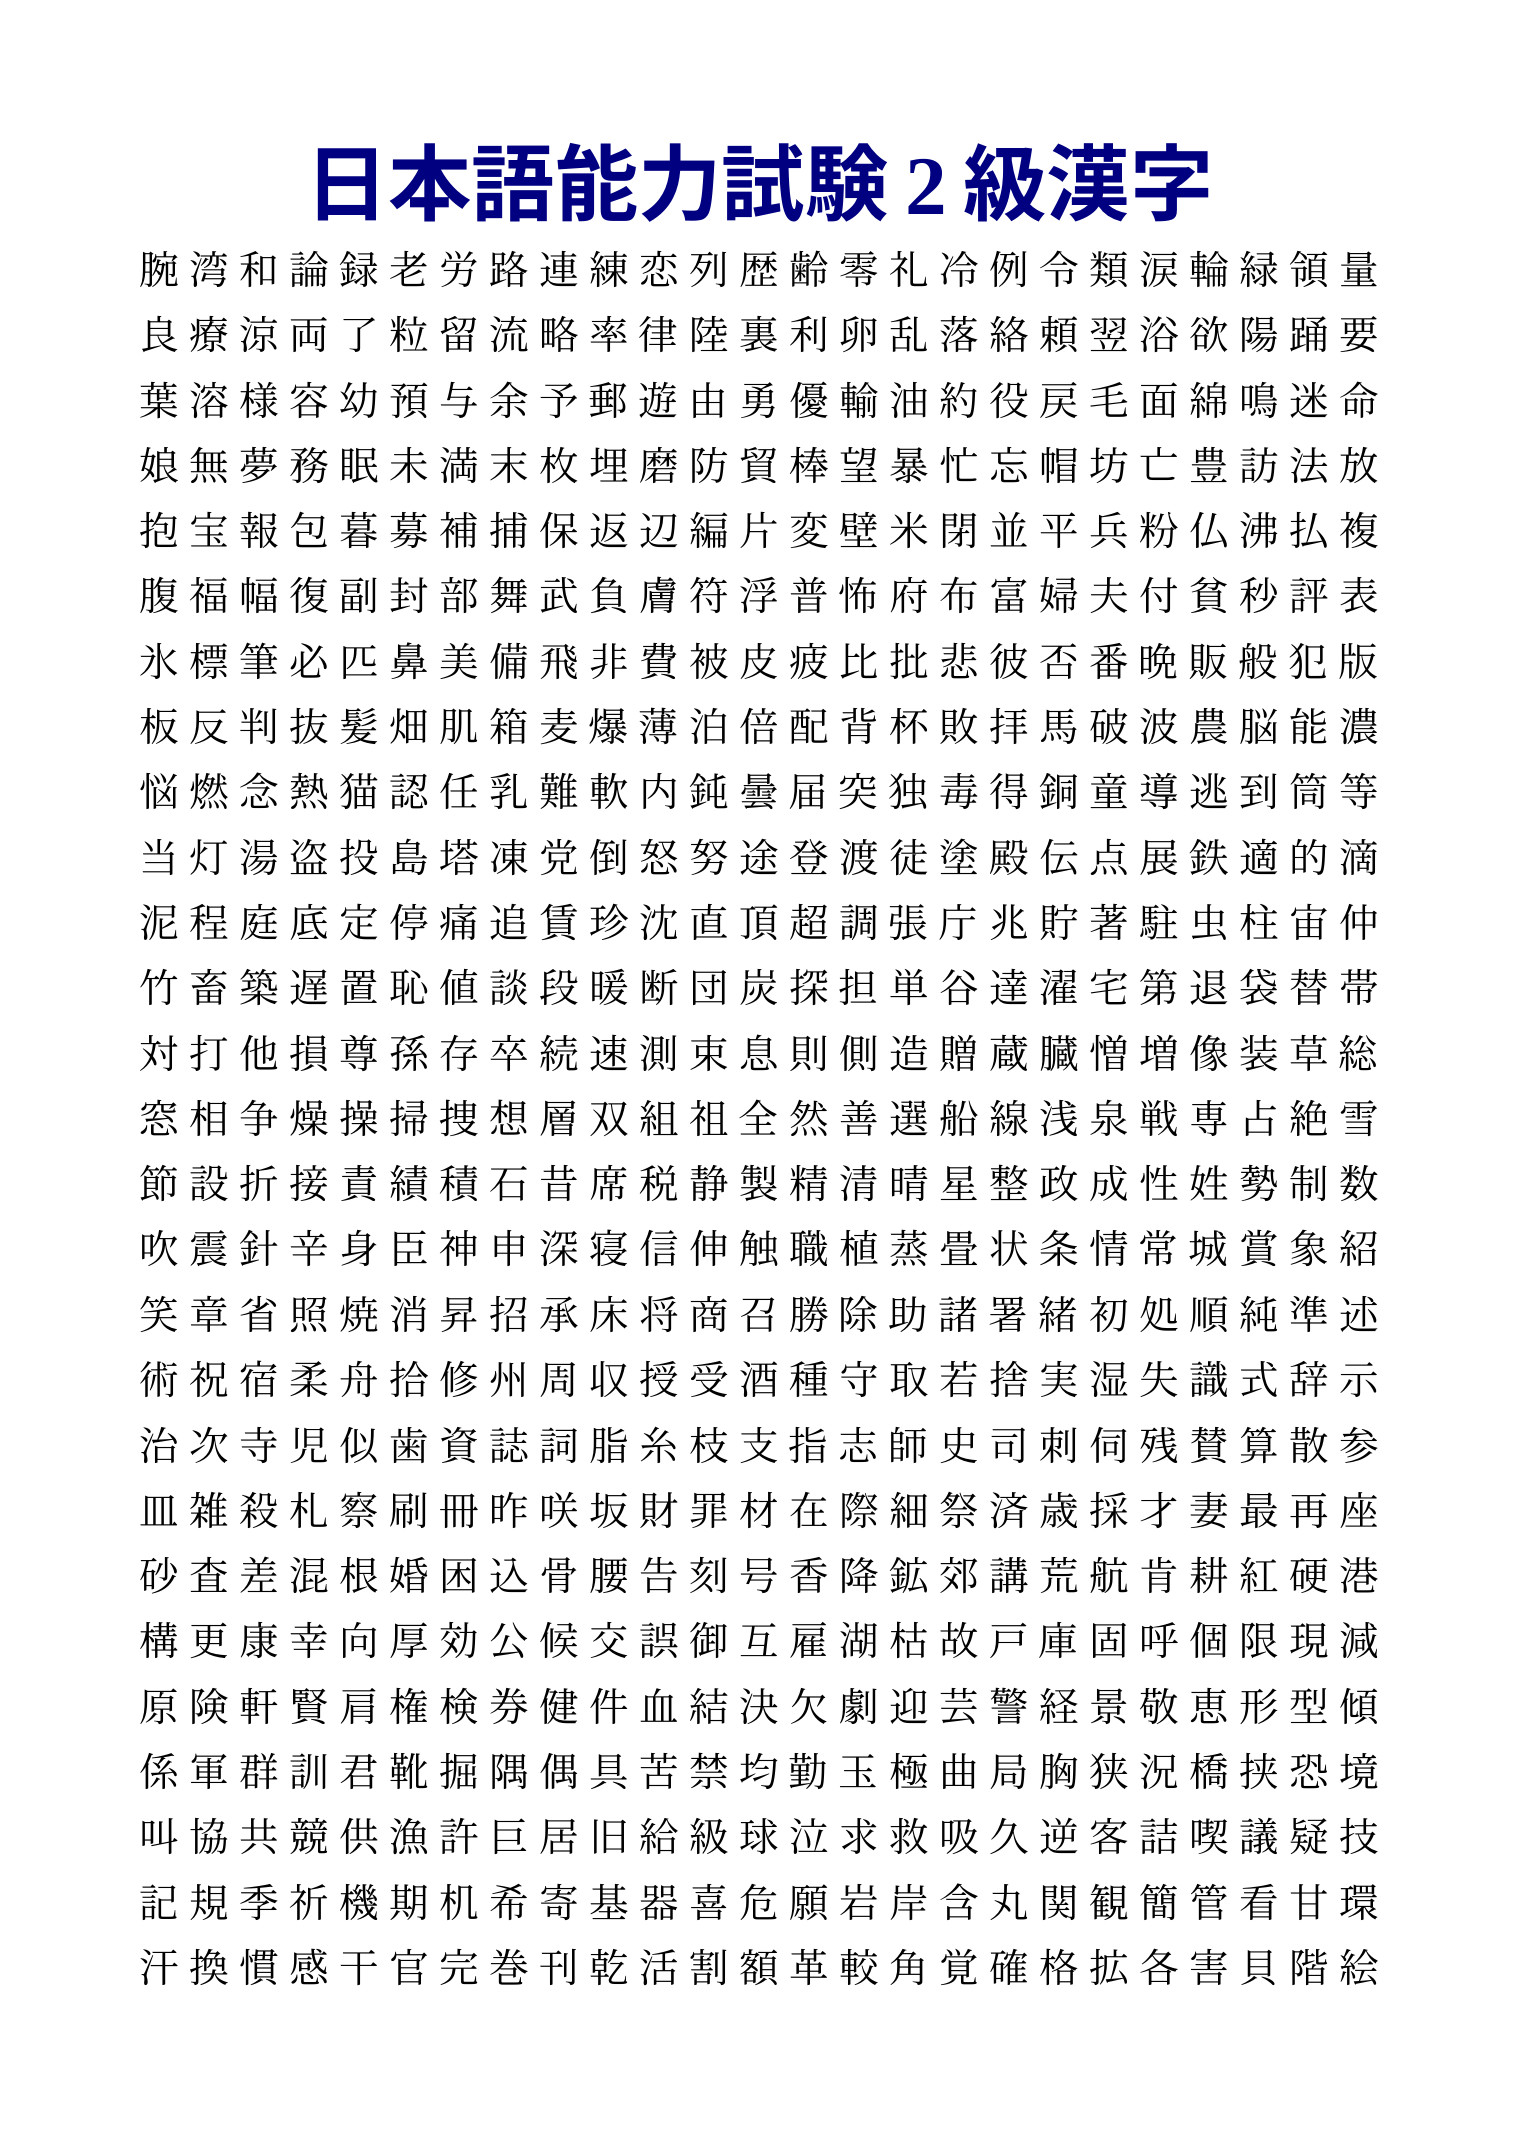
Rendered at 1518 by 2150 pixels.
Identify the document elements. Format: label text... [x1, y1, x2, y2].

title 日本語能力試験2級漢字 [118, 118, 1399, 239]
text 腕湾和論録老労路連練恋列歴齢零礼冷例令類涙輪緑領量良療涼両了粒留流略率律陸裏利卵乱落絡頼翌浴欲陽踊要葉溶様容幼預与余予郵遊由勇優輸油約役戻毛面綿鳴迷命娘無夢務眠未満末枚埋磨防貿棒望暴忙忘帽坊亡豊訪法放抱宝報包暮募補捕保返辺編片変壁米閉並平兵粉仏沸払複腹福幅復副封部舞武負膚符浮普怖府布富婦夫付貧秒評表氷標筆必匹鼻美備飛非費被皮疲比批悲彼否番晩販般犯版板反判抜髪畑肌箱麦爆薄泊倍配背杯敗拝馬破波農脳能濃悩燃念熱猫認任乳難軟内鈍曇届突独毒得銅童導逃到筒等当灯湯盗投島塔凍党倒怒努途登渡徒塗殿伝点展鉄適的滴泥程庭底定停痛追賃珍沈直頂超調張庁兆貯著駐虫柱宙仲竹畜築遅置恥値談段暖断団炭探担単谷達濯宅第退袋替帯対打他損尊孫存卒続速測束息則側造贈蔵臓憎増像装草総窓相争燥操掃捜想層双組祖全然善選船線浅泉戦専占絶雪節設折接責績積石昔席税静製精清晴星整政成性姓勢制数吹震針辛身臣神申深寝信伸触職植蒸畳状条情常城賞象紹笑章省照焼消昇招承床将商召勝除助諸署緒初処順純準述術祝宿柔舟拾修州周収授受酒種守取若捨実湿失識式辞示治次寺児似歯資誌詞脂糸枝支指志師史司刺伺残賛算散参皿雑殺札察刷冊昨咲坂財罪材在際細祭済歳採才妻最再座砂査差混根婚困込骨腰告刻号香降鉱郊講荒航肯耕紅硬港構更康幸向厚効公候交誤御互雇湖枯故戸庫固呼個限現減原険軒賢肩権検券健件血結決欠劇迎芸警経景敬恵形型傾係軍群訓君靴掘隅偶具苦禁均勤玉極曲局胸狭況橋挟恐境叫協共競供漁許巨居旧給級球泣求救吸久逆客詰喫議疑技記規季祈機期机希寄基器喜危願岩岸含丸関観簡管看甘環汗換慣感干官完巻刊乾活割額革較角覚確格拡各害貝階絵 [118, 239, 1399, 1994]
